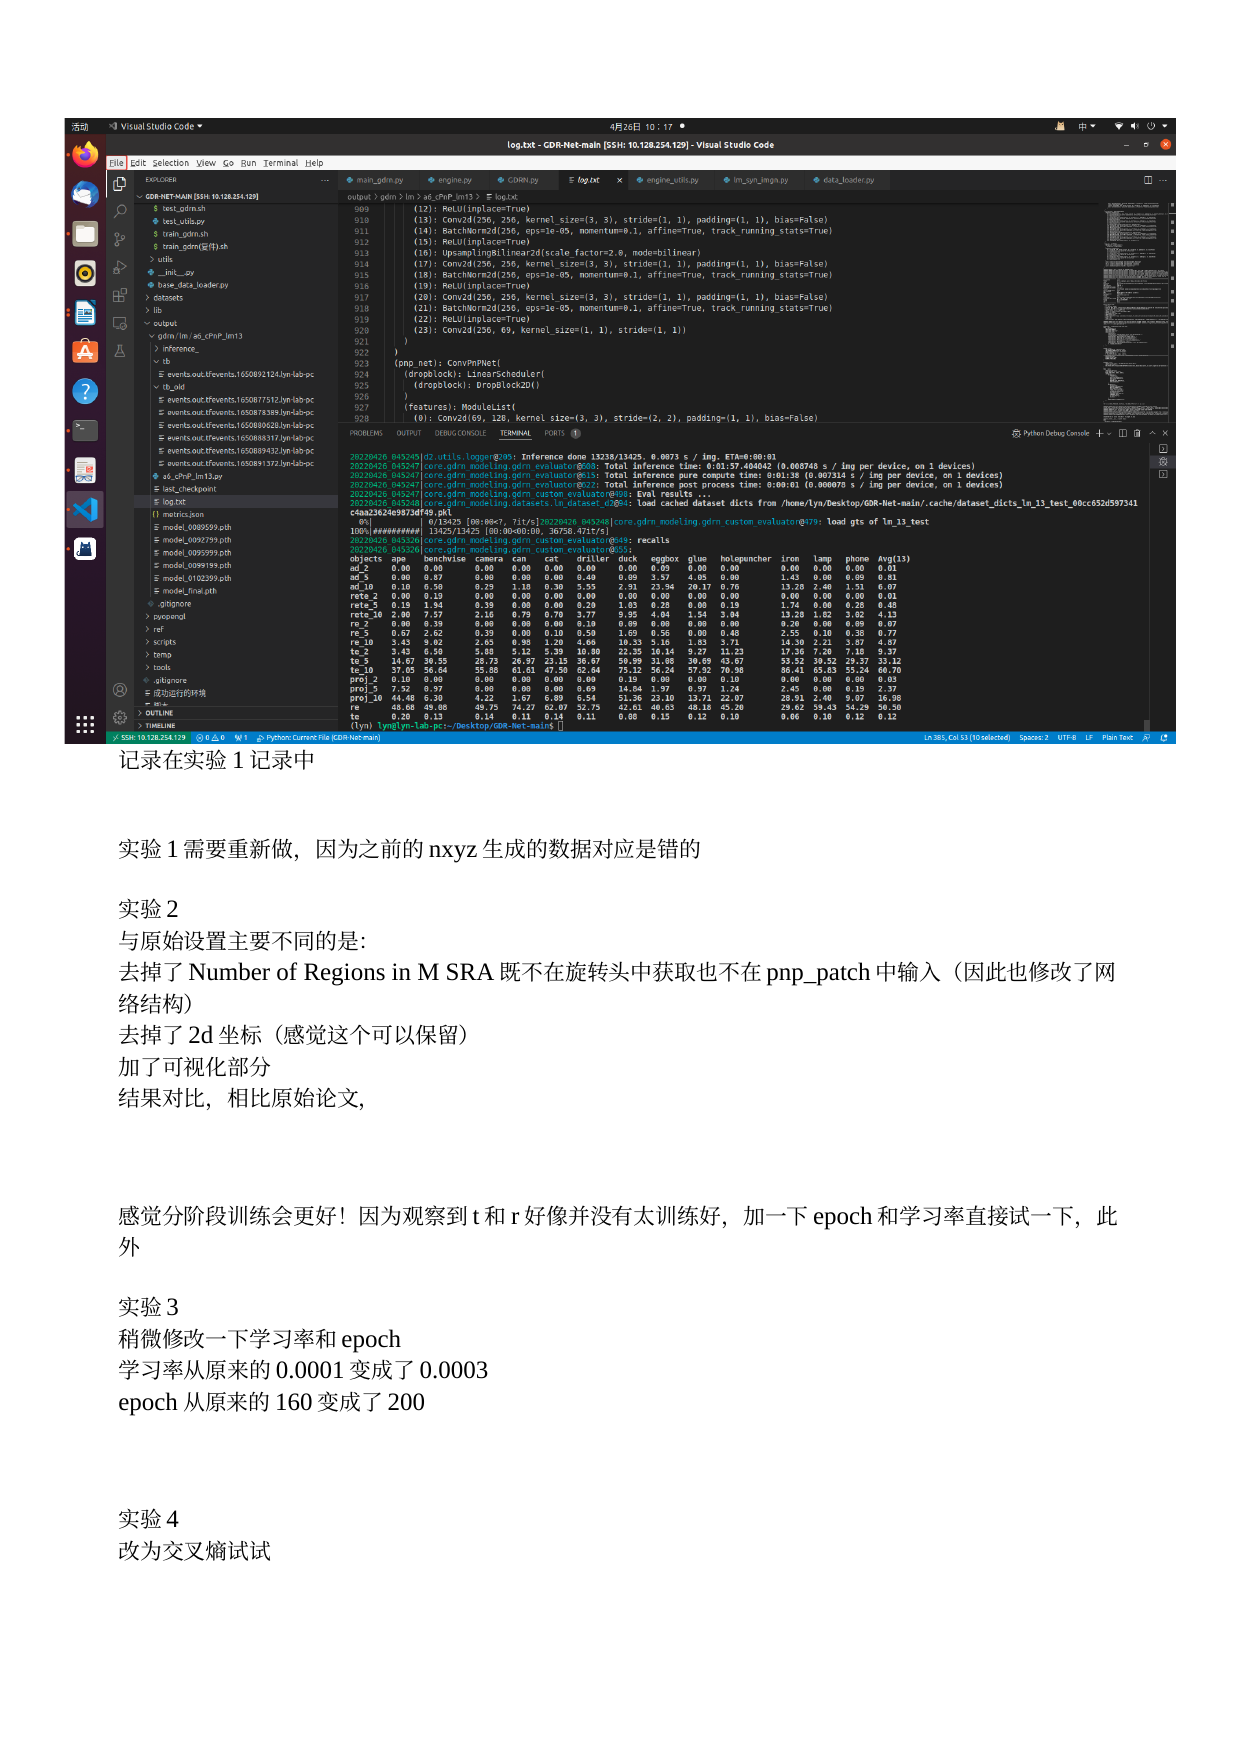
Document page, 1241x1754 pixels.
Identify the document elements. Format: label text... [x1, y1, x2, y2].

text 实验4 [118, 1503, 1122, 1534]
text 记录在实验1记录中 [118, 744, 1122, 775]
text 感觉分阶段训练会更好！因为观察到t和r好像并没有太训练好，加一下epoch和学习率直接试一下，此外 [118, 1199, 1122, 1262]
text epoch从原来的160变成了200 [118, 1385, 1122, 1416]
text 稍微修改一下学习率和epoch [118, 1322, 1122, 1353]
text 与原始设置主要不同的是： [118, 924, 1122, 955]
text 加了可视化部分 [118, 1050, 1122, 1081]
picture [64, 118, 1176, 744]
text 结果对比，相比原始论文， [118, 1081, 1122, 1113]
text 去掉了2d坐标（感觉这个可以保留） [118, 1018, 1122, 1050]
text 去掉了Number of Regions in M SRA既不在旋转头中获取也不在pnp_patch中输入（因此也修改了网络结构） [118, 955, 1122, 1018]
text 实验2 [118, 892, 1122, 924]
text 改为交叉熵试试 [118, 1534, 1122, 1566]
text 学习率从原来的0.0001变成了0.0003 [118, 1353, 1122, 1385]
text 实验1需要重新做，因为之前的nxyz生成的数据对应是错的 [118, 832, 1122, 864]
text 实验3 [118, 1291, 1122, 1322]
